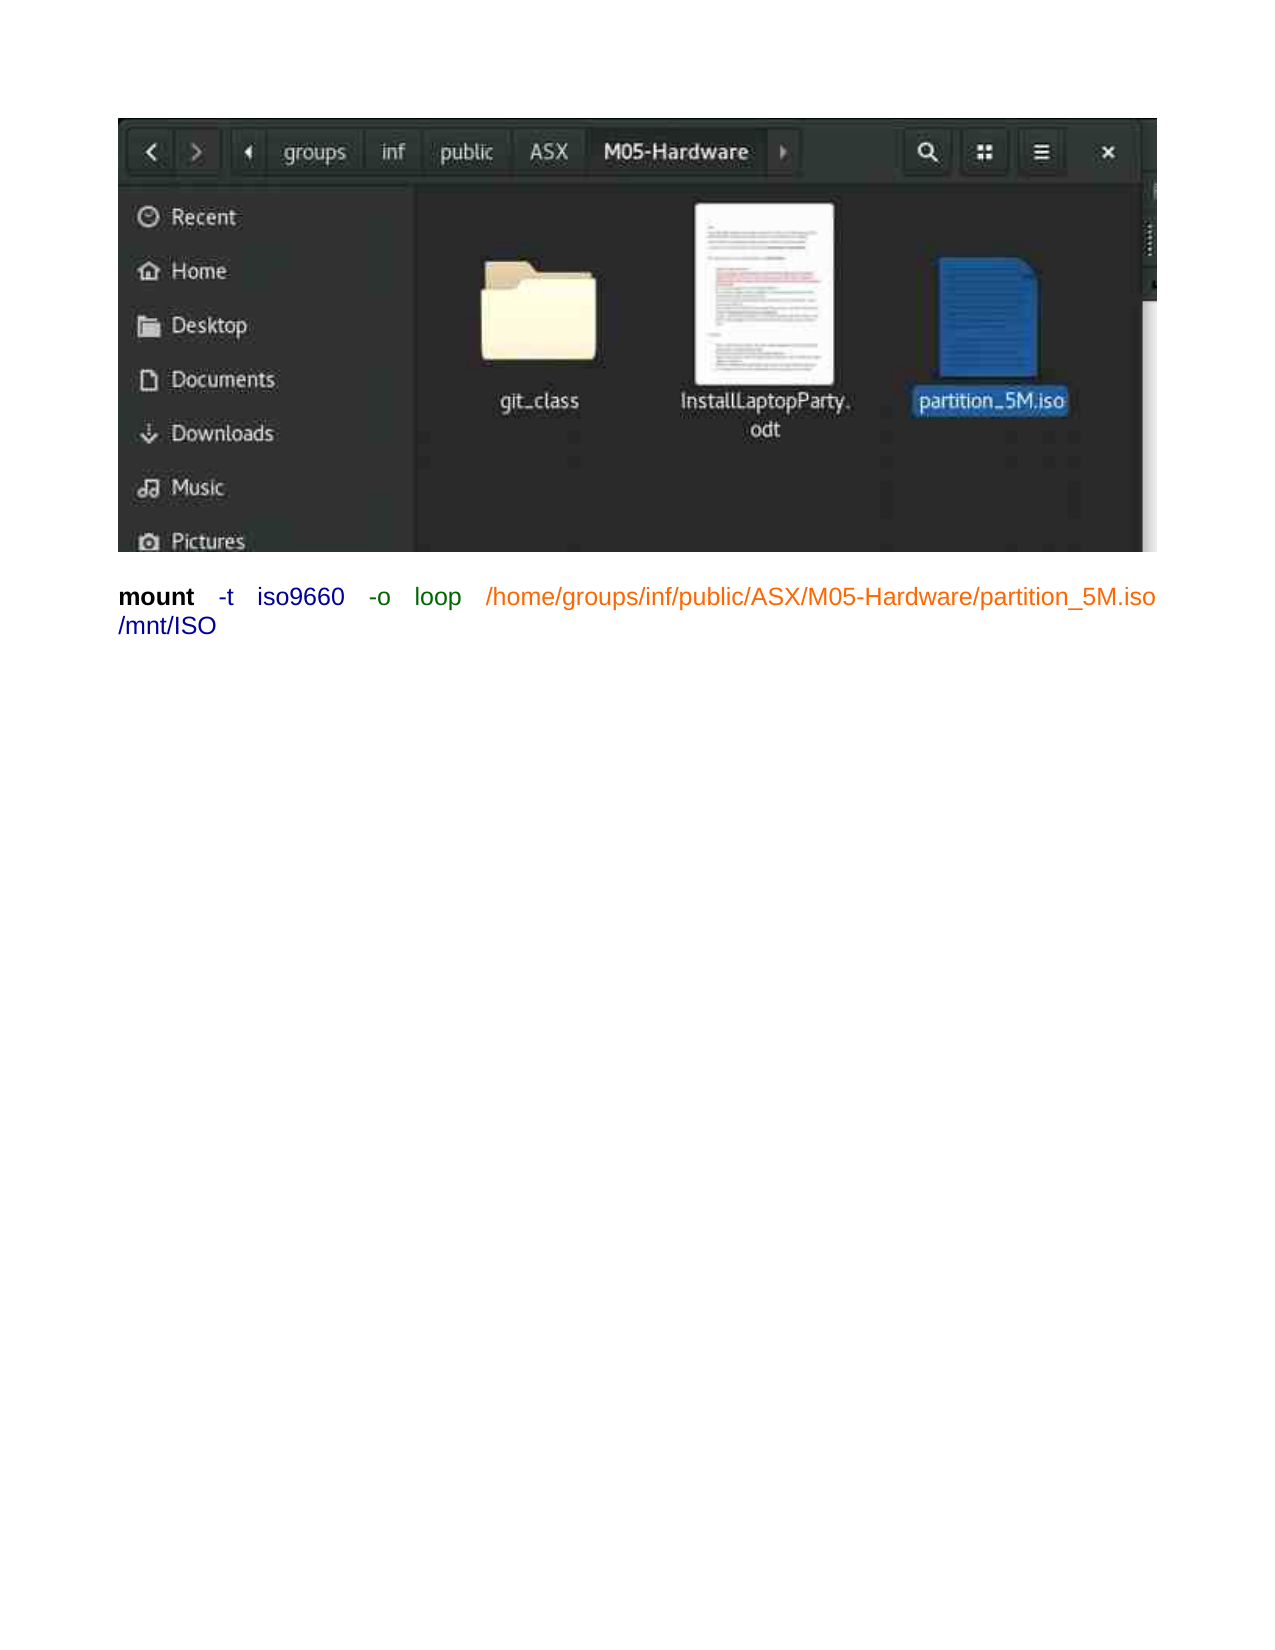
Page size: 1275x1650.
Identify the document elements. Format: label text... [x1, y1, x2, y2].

picture [118, 118, 1157, 552]
text mount -t iso9660 -o loop /home/groups/inf/public/ASX/M05-Hardware/partition_5M.iso /mnt/ISO [118, 582, 1157, 639]
